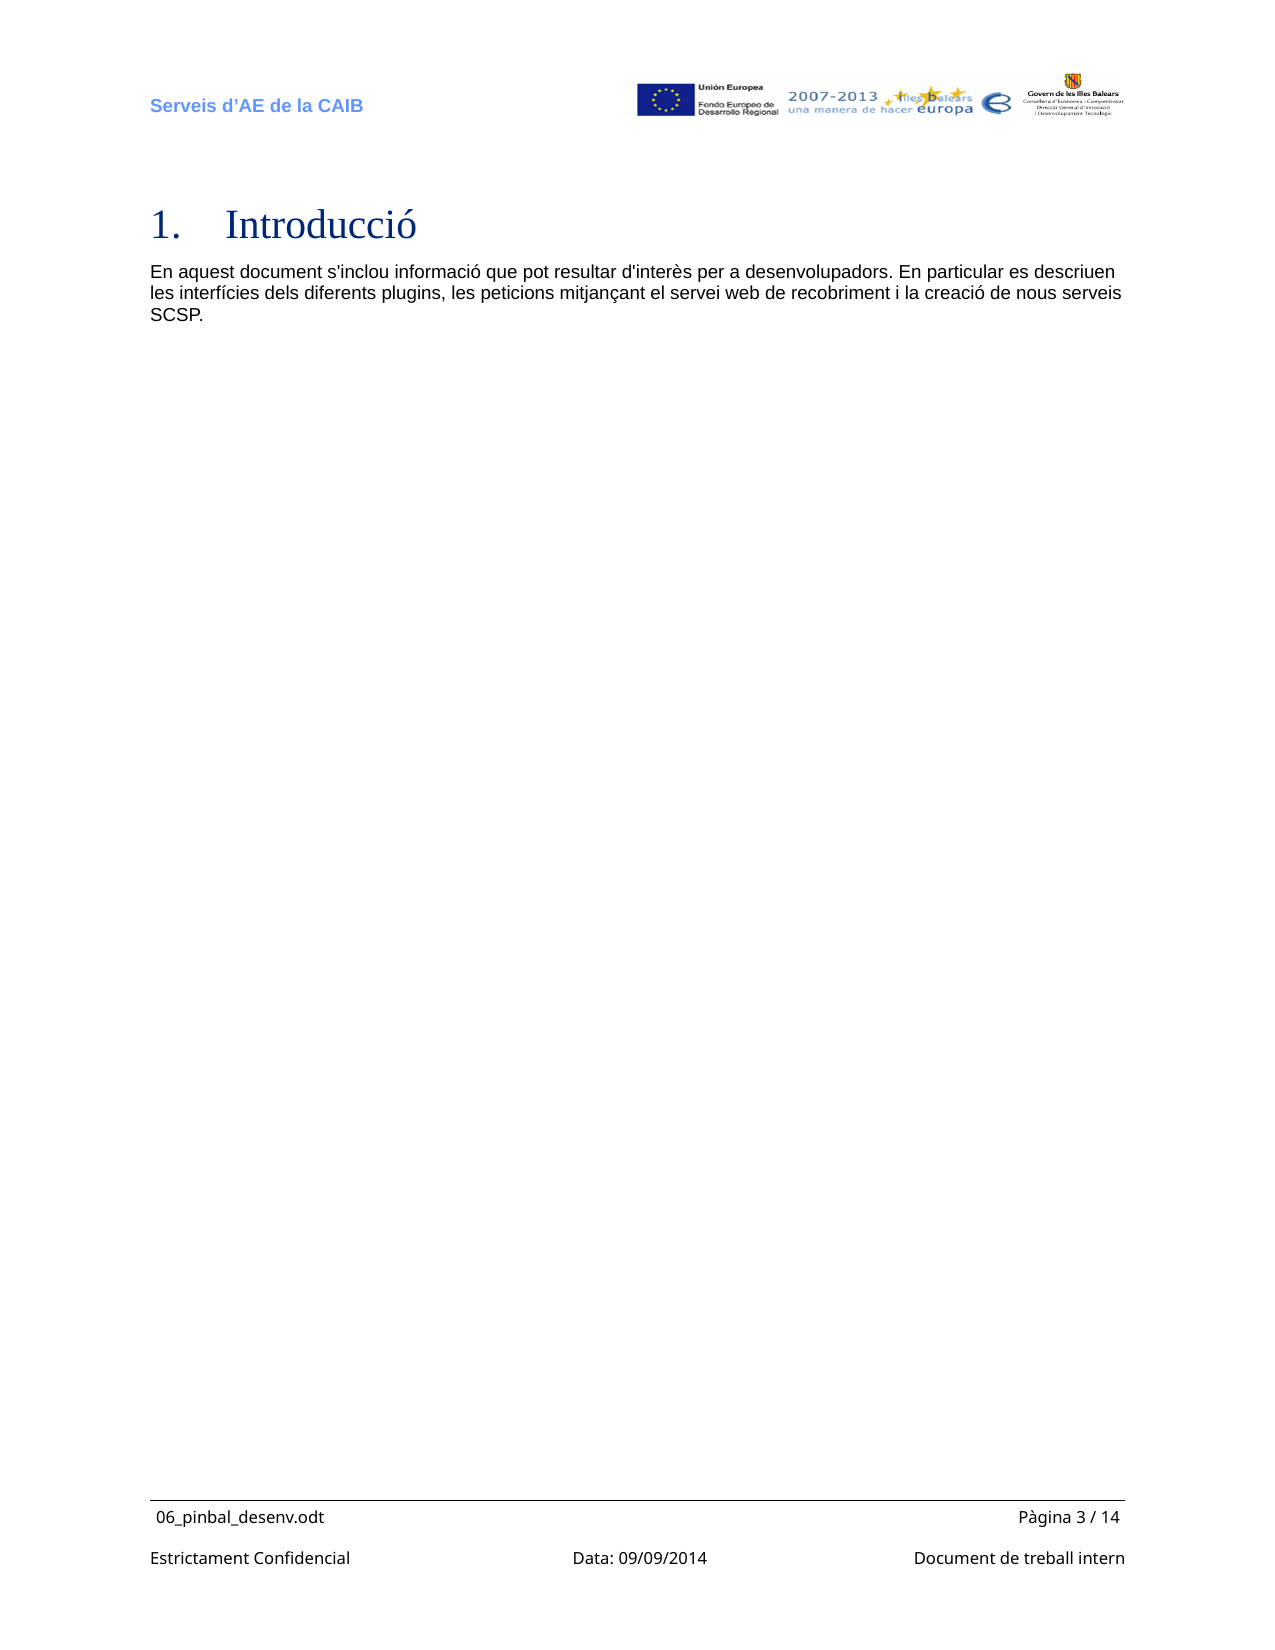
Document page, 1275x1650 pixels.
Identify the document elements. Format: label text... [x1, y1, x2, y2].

text En aquest document s'inclou informació que pot resultar d'interès per a desenvolupadors. En particular es descriuen les interfícies dels diferents plugins, les peticions mitjançant el servei web de recobriment i la creació de nous serveis SCSP. [150, 260, 1125, 325]
subtitle Introducció [150, 200, 1125, 248]
picture [636, 73, 1125, 116]
